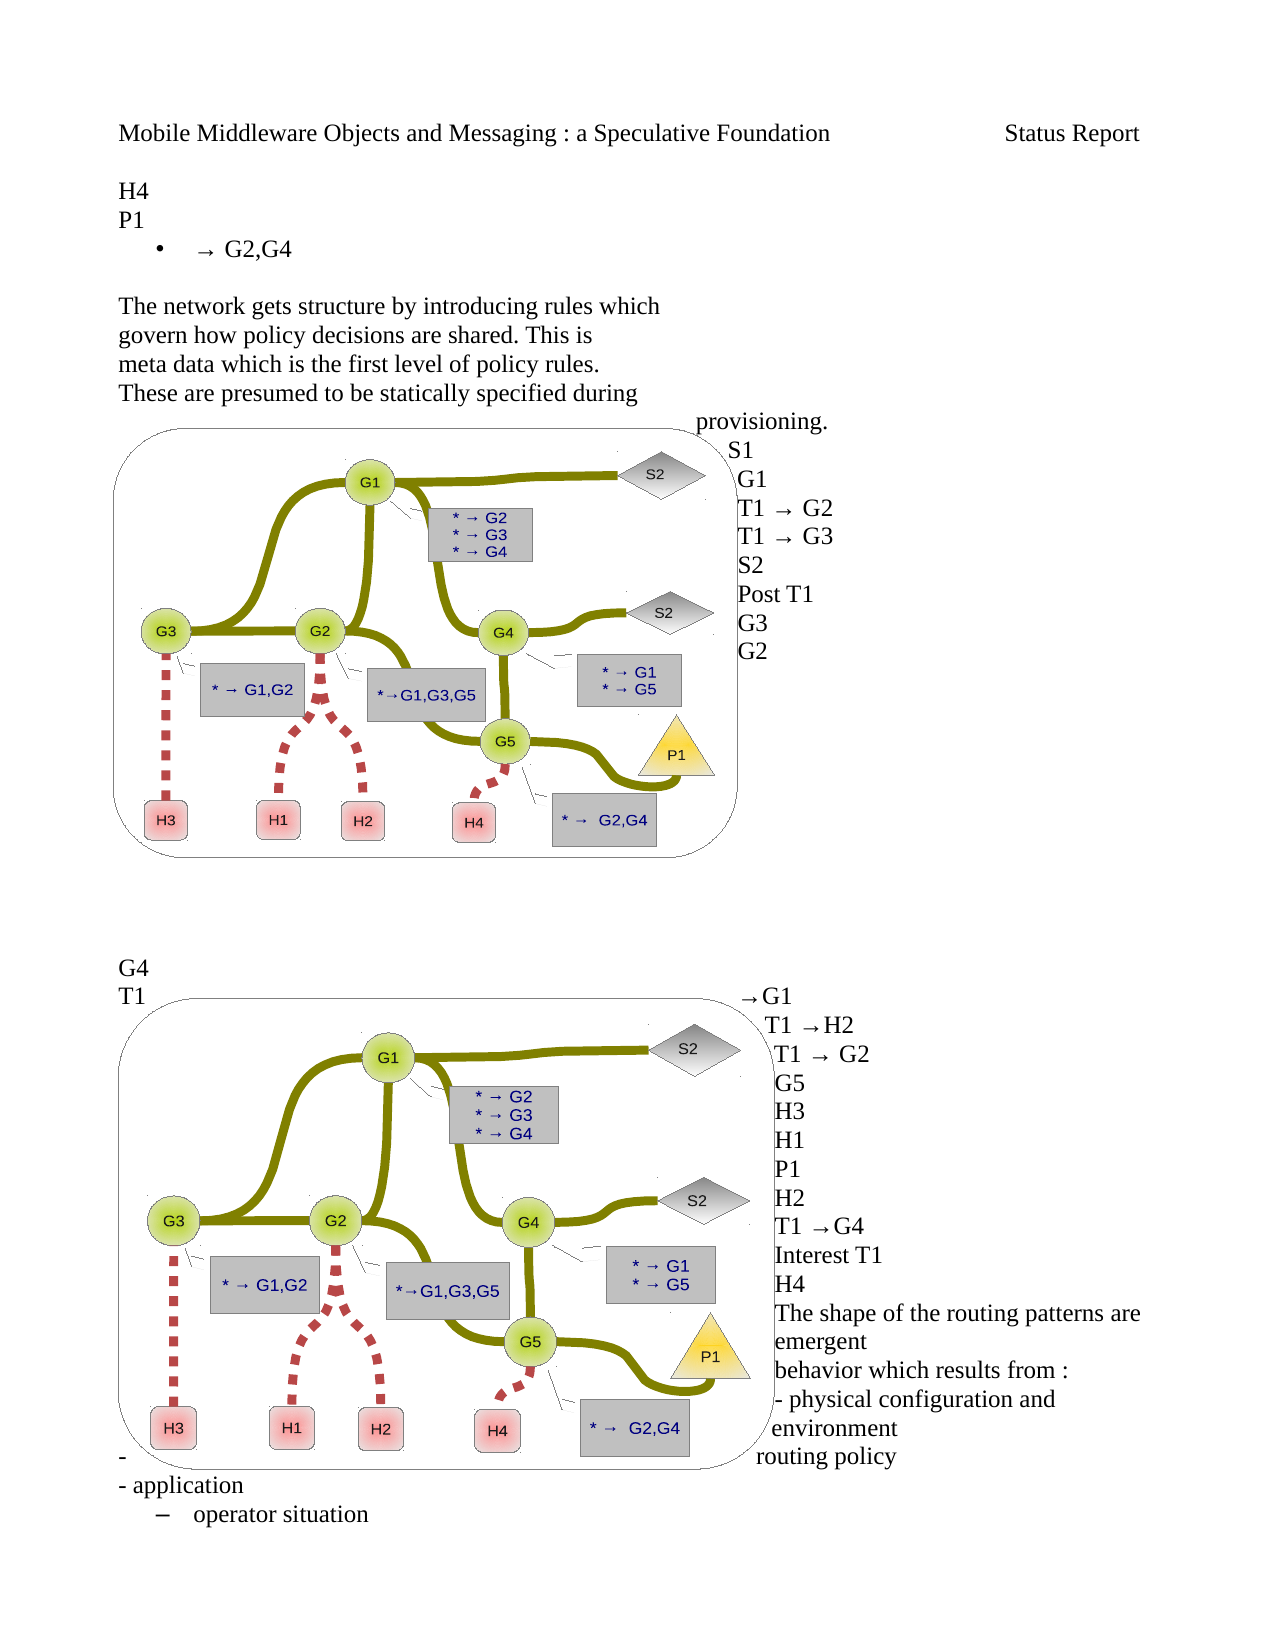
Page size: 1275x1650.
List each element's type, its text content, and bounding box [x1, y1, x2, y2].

text - application [118, 1470, 1157, 1499]
text [367, 579, 442, 608]
text [464, 1125, 774, 1154]
text [199, 1211, 229, 1216]
text [392, 1096, 449, 1125]
text [372, 550, 435, 579]
text [118, 493, 293, 521]
text G4 [118, 953, 1157, 981]
text T1 →G4 [775, 1211, 1157, 1240]
text [119, 1240, 421, 1269]
text H3 [775, 1096, 1157, 1125]
text T1 → G3 [738, 521, 1157, 550]
text The network gets structure by introducing rules which [118, 291, 1157, 320]
text provisioning. [118, 406, 1157, 435]
text [377, 1211, 508, 1240]
text [119, 1125, 280, 1154]
text [549, 1211, 774, 1240]
text [119, 1096, 289, 1125]
text [716, 1269, 774, 1298]
text [393, 1068, 445, 1096]
text [534, 1269, 606, 1298]
text [119, 1154, 272, 1183]
text [327, 608, 356, 626]
text [118, 1039, 369, 1068]
text [118, 550, 265, 579]
text [440, 1051, 678, 1068]
text [119, 1355, 641, 1384]
text [510, 1269, 525, 1298]
text H4 [775, 1269, 1157, 1298]
text [119, 1269, 210, 1298]
text [508, 636, 737, 665]
text [118, 608, 160, 636]
text [119, 1068, 310, 1096]
text [387, 1154, 460, 1183]
text [119, 1211, 155, 1240]
text [354, 1226, 407, 1240]
text [301, 1068, 383, 1096]
text [425, 493, 737, 521]
text [119, 1183, 261, 1211]
text Interest T1 [775, 1240, 1157, 1269]
text These are presumed to be statically specified during [118, 378, 1157, 406]
text behavior which results from : [775, 1355, 1157, 1384]
text [282, 1125, 382, 1154]
text P1 [775, 1154, 1157, 1183]
text The shape of the routing patterns are emergent [775, 1298, 1157, 1355]
text [375, 493, 425, 521]
text [320, 1269, 386, 1298]
text [172, 608, 240, 626]
text T1 →G1 [118, 981, 1157, 1010]
text [407, 1039, 666, 1053]
text [374, 521, 428, 550]
text [457, 1298, 525, 1337]
text - routing policy [118, 1441, 1157, 1470]
text [422, 1240, 524, 1269]
text H4 [118, 176, 1157, 205]
text [445, 579, 737, 608]
text G5 [445, 1068, 1157, 1096]
text [273, 1154, 381, 1183]
text [420, 477, 648, 493]
text govern how policy decisions are shared. This is [118, 320, 1157, 349]
text G3 [738, 608, 1157, 636]
text [291, 1096, 383, 1125]
text [118, 521, 274, 550]
text G2 [738, 636, 1157, 665]
text [254, 579, 362, 608]
text [360, 608, 465, 636]
text [118, 636, 399, 665]
text [391, 1125, 455, 1154]
text [252, 1183, 377, 1211]
text [193, 1226, 317, 1240]
text H1 [775, 1125, 1157, 1154]
text [443, 550, 737, 579]
text [387, 464, 636, 478]
list → G2,G4 [156, 234, 1157, 263]
text [466, 1154, 774, 1183]
text [559, 1096, 774, 1125]
text [275, 521, 365, 550]
text T1 → G2 [711, 1039, 1157, 1068]
text P1 [118, 205, 1157, 234]
text [393, 488, 410, 493]
text [715, 1355, 774, 1384]
text [380, 1183, 471, 1211]
text [471, 1183, 690, 1211]
list operator situation [156, 1499, 1157, 1528]
text Post T1 [738, 579, 1157, 608]
text [717, 1183, 774, 1211]
text [534, 1240, 774, 1269]
text meta data which is the first level of policy rules. [118, 349, 1157, 378]
text [533, 521, 737, 550]
text [236, 608, 313, 626]
text [245, 1211, 311, 1216]
text S1 [118, 435, 1157, 464]
text [119, 1298, 507, 1355]
text [285, 493, 365, 521]
text [118, 579, 256, 608]
text [633, 1355, 705, 1384]
text H2 [775, 1183, 1157, 1211]
text [118, 464, 353, 493]
text - physical configuration and environment [118, 1384, 1157, 1441]
text [560, 608, 737, 636]
text [453, 608, 606, 628]
text S2 [738, 550, 1157, 579]
text T1 → G2 [737, 493, 1157, 521]
text T1 →H2 [118, 1010, 1157, 1039]
text [535, 1298, 774, 1355]
text G1 [675, 464, 1157, 493]
text [389, 636, 498, 665]
text [267, 550, 364, 579]
